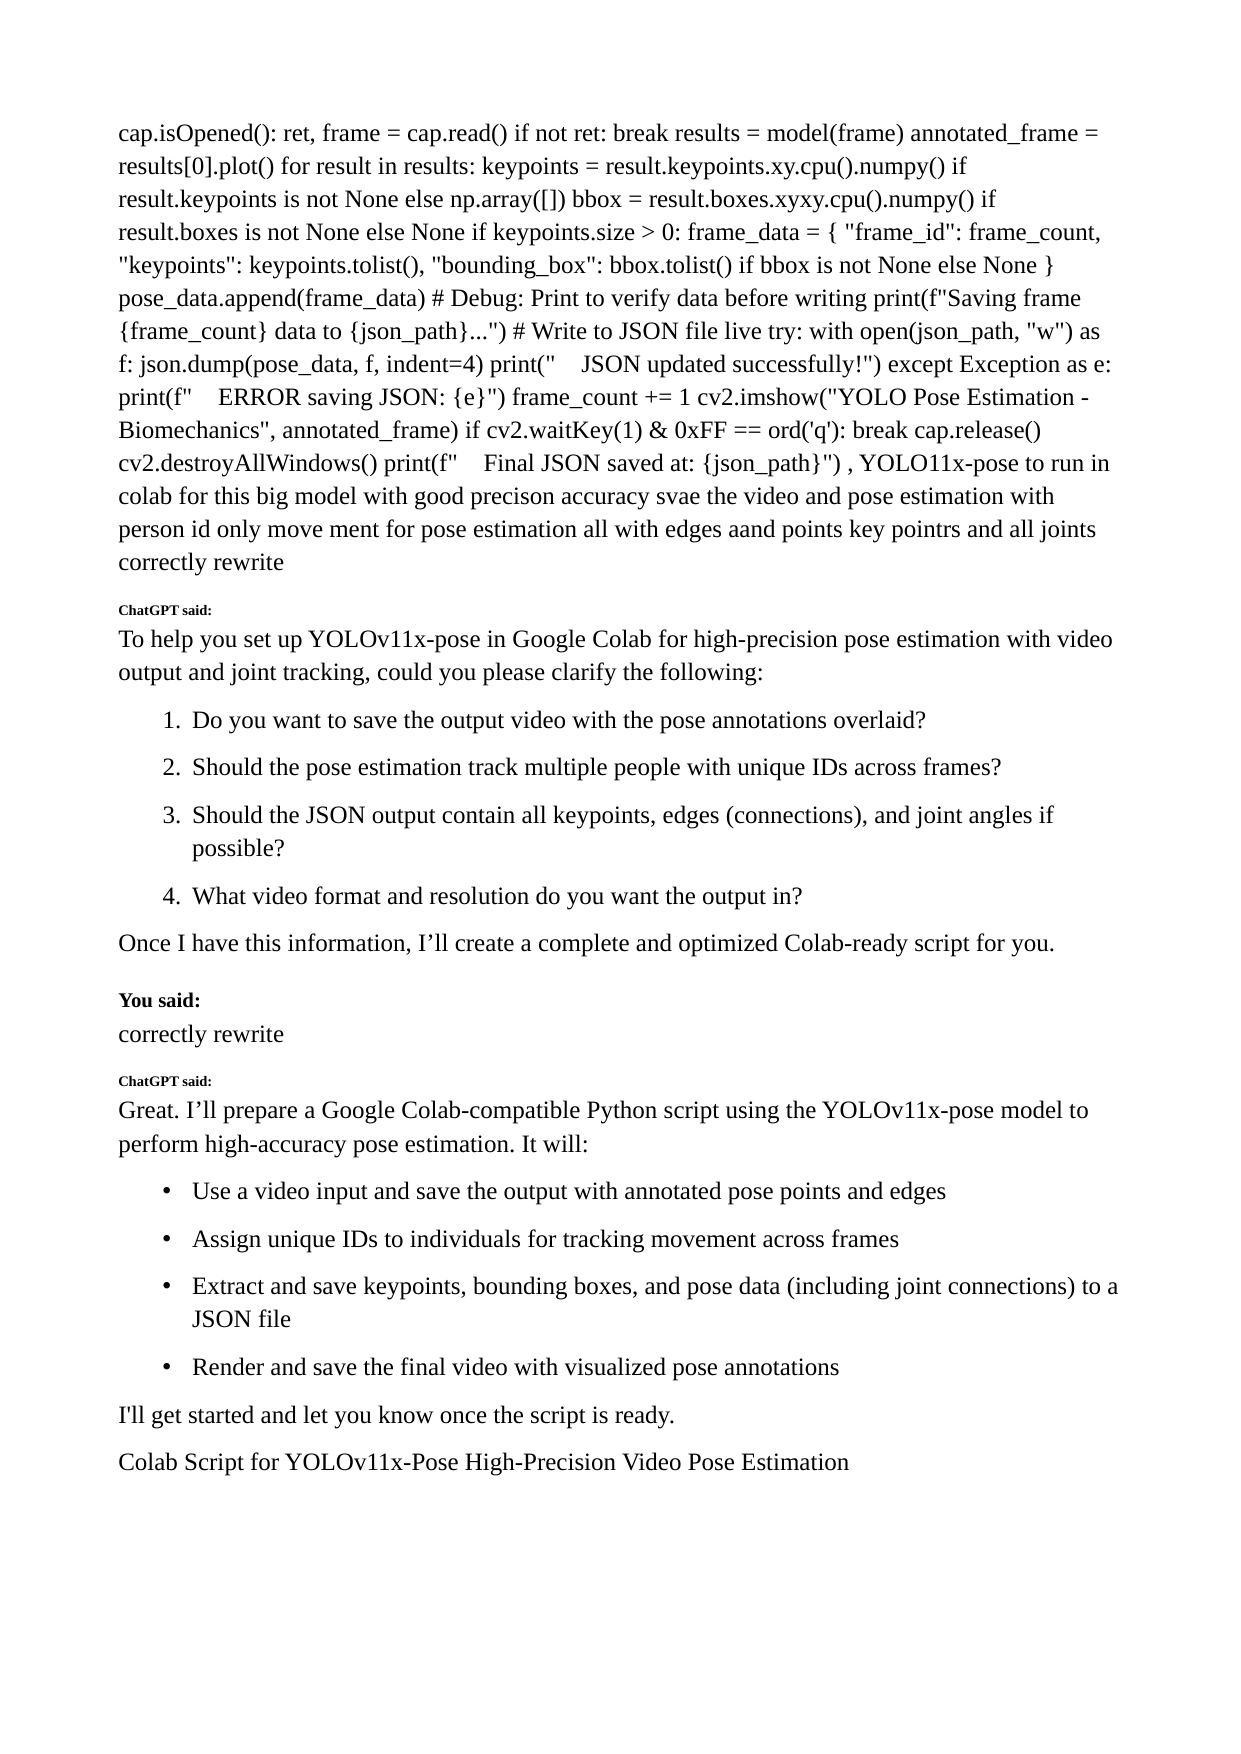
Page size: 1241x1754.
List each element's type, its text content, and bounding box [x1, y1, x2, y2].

subtitle ChatGPT said: [118, 601, 1122, 618]
list Use a video input and save the output with annotated pose points and edges [162, 1176, 1122, 1205]
text cap.isOpened(): ret, frame = cap.read() if not ret: break results = model(frame) annotated_frame = results[0].plot() for result in results: keypoints = result.keypoints.xy.cpu().numpy() if result.keypoints is not None else np.array([]) bbox = result.boxes.xyxy.cpu().numpy() if result.boxes is not None else None if keypoints.size > 0: frame_data = { "frame_id": frame_count, "keypoints": keypoints.tolist(), "bounding_box": bbox.tolist() if bbox is not None else None } pose_data.append(frame_data) # Debug: Print to verify data before writing print(f"Saving frame {frame_count} data to {json_path}...") # Write to JSON file live try: with open(json_path, "w") as f: json.dump(pose_data, f, indent=4) print("✅ JSON updated successfully!") except Exception as e: print(f"❌ ERROR saving JSON: {e}") frame_count += 1 cv2.imshow("YOLO Pose Estimation - Biomechanics", annotated_frame) if cv2.waitKey(1) & 0xFF == ord('q'): break cap.release() cv2.destroyAllWindows() print(f"✅ Final JSON saved at: {json_path}") , YOLO11x-pose to run in colab for this big model with good precison accuracy svae the video and pose estimation with person id only move ment for pose estimation all with edges aand points key pointrs and all joints correctly rewrite [118, 118, 1122, 576]
list Assign unique IDs to individuals for tracking movement across frames [162, 1224, 1122, 1253]
text correctly rewrite [118, 1019, 1122, 1047]
list Extract and save keypoints, bounding boxes, and pose data (including joint connections) to a JSON file [162, 1271, 1122, 1333]
list What video format and resolution do you want the output in? [162, 881, 1122, 909]
text Colab Script for YOLOv11x-Pose High-Precision Video Pose Estimation [118, 1447, 1122, 1476]
text Once I have this information, I’ll create a complete and optimized Colab-ready script for you. [118, 928, 1122, 957]
text To help you set up YOLOv11x-pose in Google Colab for high-precision pose estimation with video output and joint tracking, could you please clarify the following: [118, 624, 1122, 686]
text Great. I’ll prepare a Google Colab-compatible Python script using the YOLOv11x-pose model to perform high-accuracy pose estimation. It will: [118, 1096, 1122, 1157]
list Should the pose estimation track multiple people with unique IDs across frames? [162, 752, 1122, 781]
text I'll get started and let you know once the script is ready. [118, 1400, 1122, 1428]
list Render and save the final video with visualized pose annotations [162, 1352, 1122, 1381]
subtitle You said: [118, 988, 1122, 1012]
list Do you want to save the output video with the pose annotations overlaid? [162, 705, 1122, 734]
list Should the JSON output contain all keypoints, edges (connections), and joint angles if possible? [162, 800, 1122, 862]
subtitle ChatGPT said: [118, 1073, 1122, 1089]
